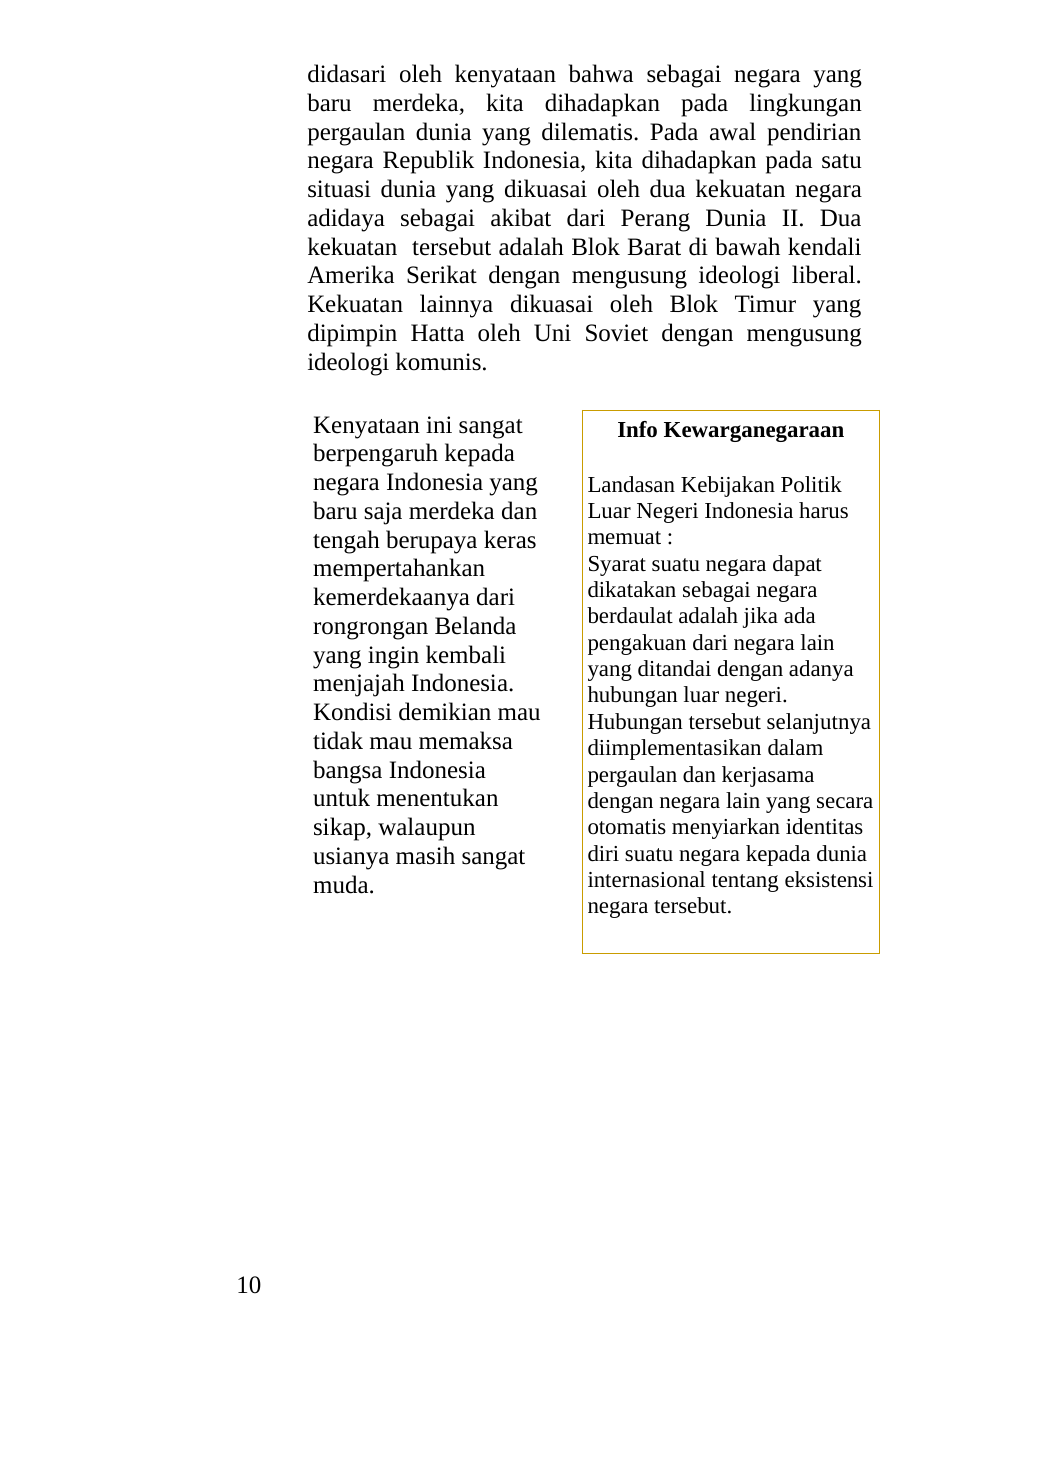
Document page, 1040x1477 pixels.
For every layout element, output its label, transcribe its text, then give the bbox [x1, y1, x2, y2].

table_header Info Kewarganegaraan Landasan Kebijakan Politik Luar Negeri Indonesia harus memuat : Syarat suatu negara dapat dikatakan sebagai negara berdaulat adalah jika ada pengakuan dari negara lain yang ditandai dengan adanya hubungan luar negeri. Hubungan tersebut selanjutnya diimplementasikan dalam pergaulan dan kerjasama dengan negara lain yang secara otomatis menyiarkan identitas diri suatu negara kepada dunia internasional tentang eksistensi negara tersebut. [583, 411, 879, 953]
table_header [549, 404, 932, 982]
table_header Kenyataan ini sangat berpengaruh kepada negara Indonesia yang baru saja merdeka dan tengah berupaya keras mempertahankan kemerdekaanya dari rongrongan Belanda yang ingin kembali menjajah Indonesia. Kondisi demikian mau tidak mau memaksa bangsa Indonesia untuk menentukan sikap, walaupun usianya masih sangat muda. [236, 404, 549, 982]
text didasari oleh kenyataan bahwa sebagai negara yang baru merdeka, kita dihadapkan pada lingkungan pergaulan dunia yang dilematis. Pada awal pendirian negara Republik Indonesia, kita dihadapkan pada satu situasi dunia yang dikuasai oleh dua kekuatan negara adidaya sebagai akibat dari Perang Dunia II. Dua kekuatan tersebut adalah Blok Barat di bawah kendali Amerika Serikat dengan mengusung ideologi liberal. Kekuatan lainnya dikuasai oleh Blok Timur yang dipimpin Hatta oleh Uni Soviet dengan mengusung ideologi komunis. [307, 59, 862, 375]
